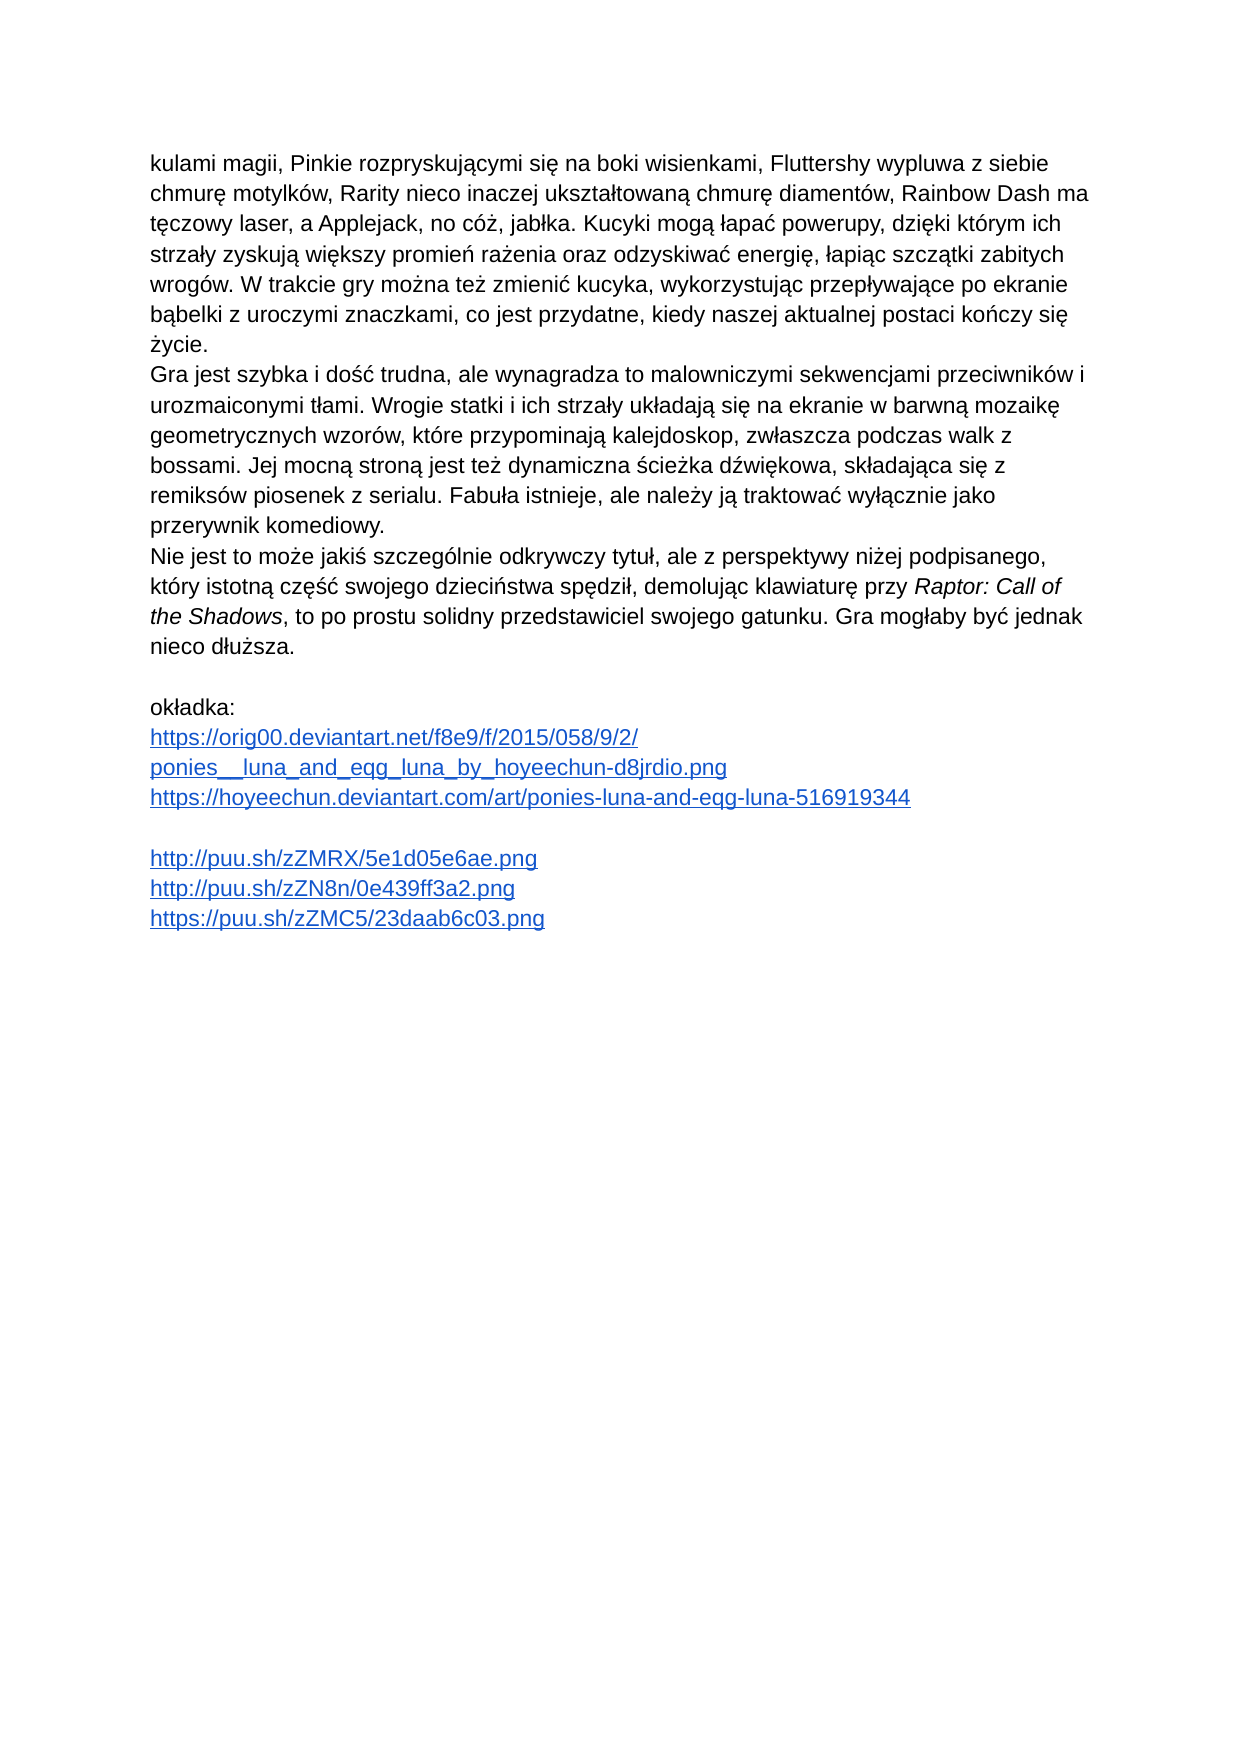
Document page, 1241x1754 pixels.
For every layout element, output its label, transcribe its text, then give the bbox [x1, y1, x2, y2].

text kulami magii, Pinkie rozpryskującymi się na boki wisienkami, Fluttershy wypluwa z siebie chmurę motylków, Rarity nieco inaczej ukształtowaną chmurę diamentów, Rainbow Dash ma tęczowy laser, a Applejack, no cóż, jabłka. Kucyki mogą łapać powerupy, dzięki którym ich strzały zyskują większy promień rażenia oraz odzyskiwać energię, łapiąc szczątki zabitych wrogów. W trakcie gry można też zmienić kucyka, wykorzystując przepływające po ekranie bąbelki z uroczymi znaczkami, co jest przydatne, kiedy naszej aktualnej postaci kończy się życie. [150, 150, 1090, 358]
text Nie jest to może jakiś szczególnie odkrywczy tytuł, ale z perspektywy niżej podpisanego, który istotną część swojego dzieciństwa spędził, demolując klawiaturę przy Raptor: Call of the Shadows, to po prostu solidny przedstawiciel swojego gatunku. Gra mogłaby być jednak nieco dłuższa. [150, 543, 1090, 660]
text https://orig00.deviantart.net/f8e9/f/2015/058/9/2/ponies__luna_and_eqg_luna_by_hoyeechun-d8jrdio.png [150, 724, 1090, 781]
text http://puu.sh/zZN8n/0e439ff3a2.png [150, 875, 1090, 901]
text Gra jest szybka i dość trudna, ale wynagradza to malowniczymi sekwencjami przeciwników i urozmaiconymi tłami. Wrogie statki i ich strzały układają się na ekranie w barwną mozaikę geometrycznych wzorów, które przypominają kalejdoskop, zwłaszcza podczas walk z bossami. Jej mocną stroną jest też dynamiczna ścieżka dźwiękowa, składająca się z remiksów piosenek z serialu. Fabuła istnieje, ale należy ją traktować wyłącznie jako przerywnik komediowy. [150, 361, 1090, 539]
text https://puu.sh/zZMC5/23daab6c03.png [150, 905, 1090, 932]
text https://hoyeechun.deviantart.com/art/ponies-luna-and-eqg-luna-516919344 [150, 784, 1090, 811]
text http://puu.sh/zZMRX/5e1d05e6ae.png [150, 845, 1090, 871]
text okładka: [150, 694, 1090, 720]
